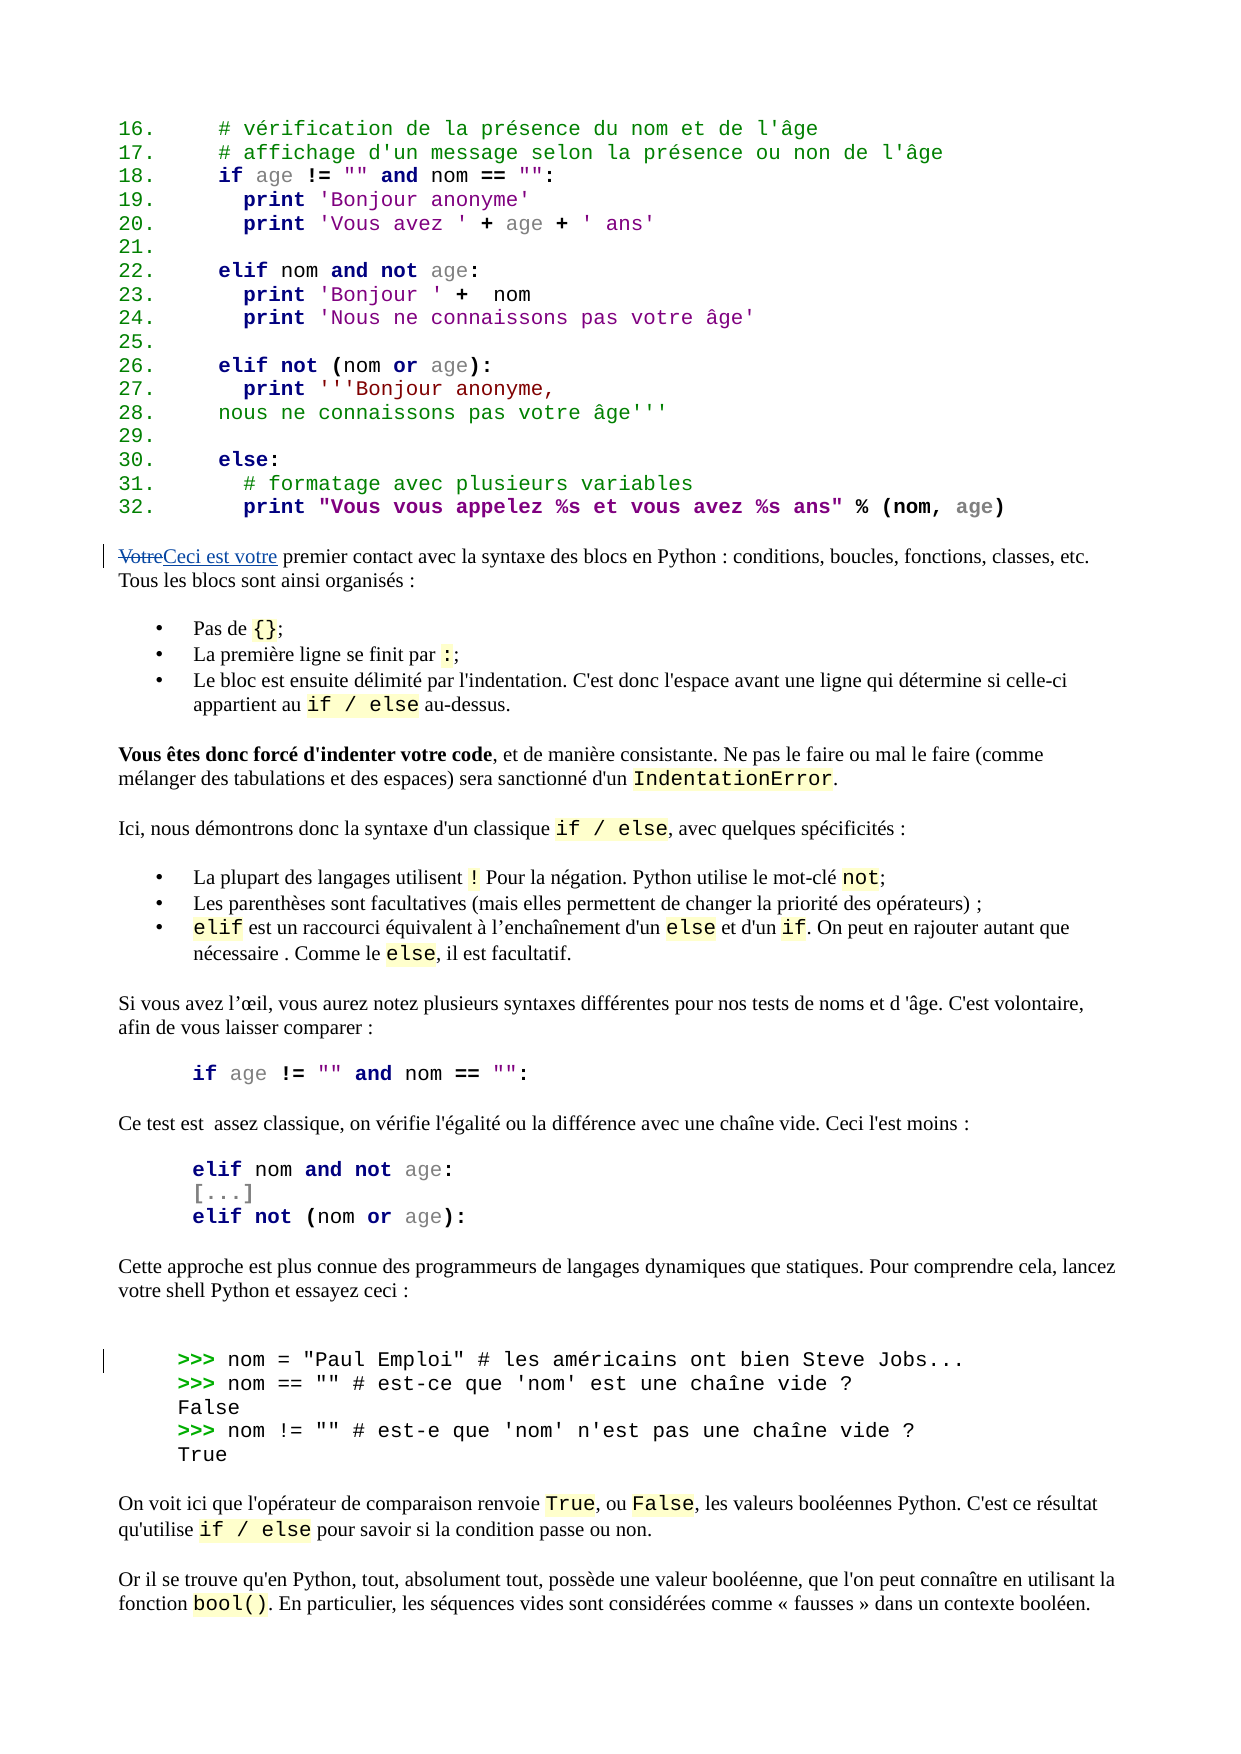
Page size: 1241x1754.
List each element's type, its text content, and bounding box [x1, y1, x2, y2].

text elif nom and not age: [192, 1159, 1122, 1182]
list print 'Nous ne connaissons pas votre âge' [118, 307, 1122, 331]
text Ceci est votre premier contact avec la syntaxe des blocs en Python : conditions, boucles, fonctions, classes, etc. Tous les blocs sont ainsi organisés : [118, 544, 1122, 592]
list # vérification de la présence du nom et de l'âge [118, 118, 1122, 142]
text Or il se trouve qu'en Python, tout, absolument tout, possède une valeur booléenne, que l'on peut connaître en utilisant la fonction bool(). En particulier, les séquences vides sont considérées comme « fausses » dans un contexte booléen. [118, 1567, 1122, 1617]
list elif not (nom or age): [118, 354, 1122, 378]
text Ce test est assez classique, on vérifie l'égalité ou la différence avec une chaîne vide. Ceci l'est moins : [118, 1111, 1122, 1134]
list Les parenthèses sont facultatives (mais elles permettent de changer la priorité des opérateurs) ; [156, 891, 1122, 915]
text Ici, nous démontrons donc la syntaxe d'un classique if / else, avec quelques spécificités : [118, 816, 1122, 841]
list La première ligne se finit par :; [156, 642, 1122, 668]
text Si vous avez l’œil, vous aurez notez plusieurs syntaxes différentes pour nos tests de noms et d 'âge. C'est volontaire, afin de vous laisser comparer : [118, 991, 1122, 1039]
list print 'Vous avez ' + age + ' ans' [118, 213, 1122, 236]
list nous ne connaissons pas votre âge''' [118, 402, 1122, 426]
text elif not (nom or age): [192, 1206, 1122, 1229]
list print 'Bonjour anonyme' [118, 189, 1122, 213]
text On voit ici que l'opérateur de comparaison renvoie True, ou False, les valeurs booléennes Python. C'est ce résultat qu'utilise if / else pour savoir si la condition passe ou non. [118, 1491, 1122, 1543]
list else: [118, 449, 1122, 473]
list elif est un raccourci équivalent à l’enchaînement d'un else et d'un if. On peut en rajouter autant que nécessaire . Comme le else, il est facultatif. [156, 915, 1122, 967]
text [...] [192, 1182, 1122, 1206]
text Vous êtes donc forcé d'indenter votre code, et de manière consistante. Ne pas le faire ou mal le faire (comme mélanger des tabulations et des espaces) sera sanctionné d'un IndentationError. [118, 742, 1122, 791]
list # affichage d'un message selon la présence ou non de l'âge [118, 142, 1122, 165]
list Le bloc est ensuite délimité par l'indentation. C'est donc l'espace avant une ligne qui détermine si celle-ci appartient au if / else au-dessus. [156, 668, 1122, 718]
list print '''Bonjour anonyme, [118, 378, 1122, 402]
text if age != "" and nom == "": [192, 1063, 1122, 1086]
list elif nom and not age: [118, 260, 1122, 284]
text Cette approche est plus connue des programmeurs de langages dynamiques que statiques. Pour comprendre cela, lancez votre shell Python et essayez ceci : [118, 1254, 1122, 1302]
list if age != "" and nom == "": [118, 165, 1122, 189]
list La plupart des langages utilisent ! Pour la négation. Python utilise le mot-clé not; [156, 865, 1122, 891]
list # formatage avec plusieurs variables [118, 473, 1122, 496]
list Pas de {}; [156, 616, 1122, 642]
list print "Vous vous appelez %s et vous avez %s ans" % (nom, age) [118, 496, 1122, 520]
list print 'Bonjour ' + nom [118, 284, 1122, 307]
text >>> nom = "Paul Emploi" # les américains ont bien Steve Jobs... >>> nom == "" # est-ce que 'nom' est une chaîne vide ? False >>> nom != "" # est-e que 'nom' n'est pas une chaîne vide ? True [177, 1349, 1122, 1468]
